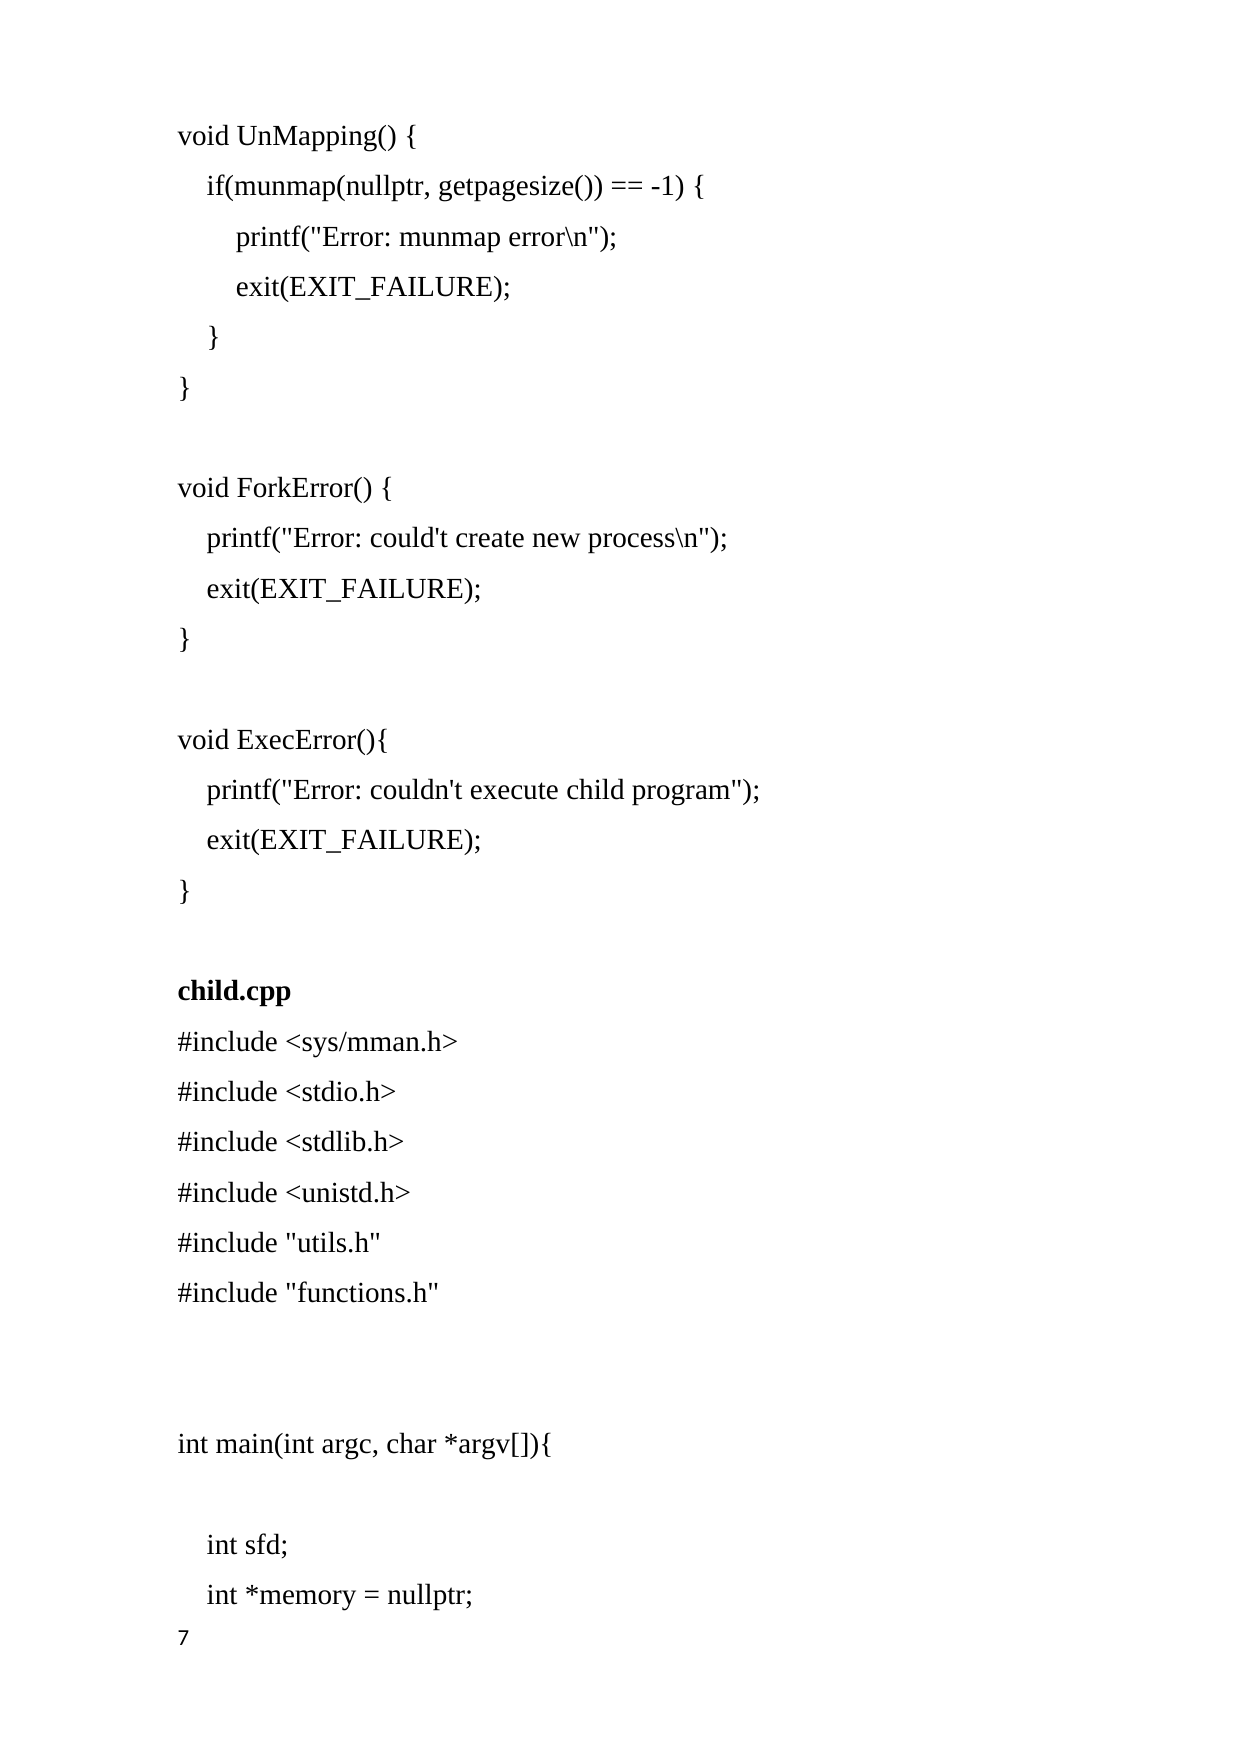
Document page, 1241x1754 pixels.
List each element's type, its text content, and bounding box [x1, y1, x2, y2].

text printf("Error: could't create new process\n"); [177, 521, 1152, 554]
text exit(EXIT_FAILURE); [177, 269, 1152, 303]
text printf("Error: munmap error\n"); [177, 219, 1152, 252]
text } [177, 370, 1152, 403]
text } [177, 873, 1152, 906]
text void ForkError() { [177, 470, 1152, 504]
text } [177, 319, 1152, 353]
text #include <stdio.h> [177, 1074, 1152, 1108]
text exit(EXIT_FAILURE); [177, 571, 1152, 604]
text exit(EXIT_FAILURE); [177, 822, 1152, 856]
text #include "functions.h" [177, 1275, 1152, 1309]
text void ExecError(){ [177, 722, 1152, 755]
text #include <unistd.h> [177, 1175, 1152, 1208]
text int main(int argc, char *argv[]){ [177, 1426, 1152, 1460]
text #include <stdlib.h> [177, 1124, 1152, 1158]
text } [177, 621, 1152, 655]
text int *memory = nullptr; [177, 1577, 1152, 1611]
text int sfd; [177, 1527, 1152, 1560]
text void UnMapping() { [177, 118, 1152, 152]
text #include <sys/mman.h> [177, 1024, 1152, 1057]
text #include "utils.h" [177, 1225, 1152, 1258]
text child.cpp [177, 973, 1152, 1007]
text if(munmap(nullptr, getpagesize()) == -1) { [177, 168, 1152, 202]
text printf("Error: couldn't execute child program"); [177, 772, 1152, 806]
